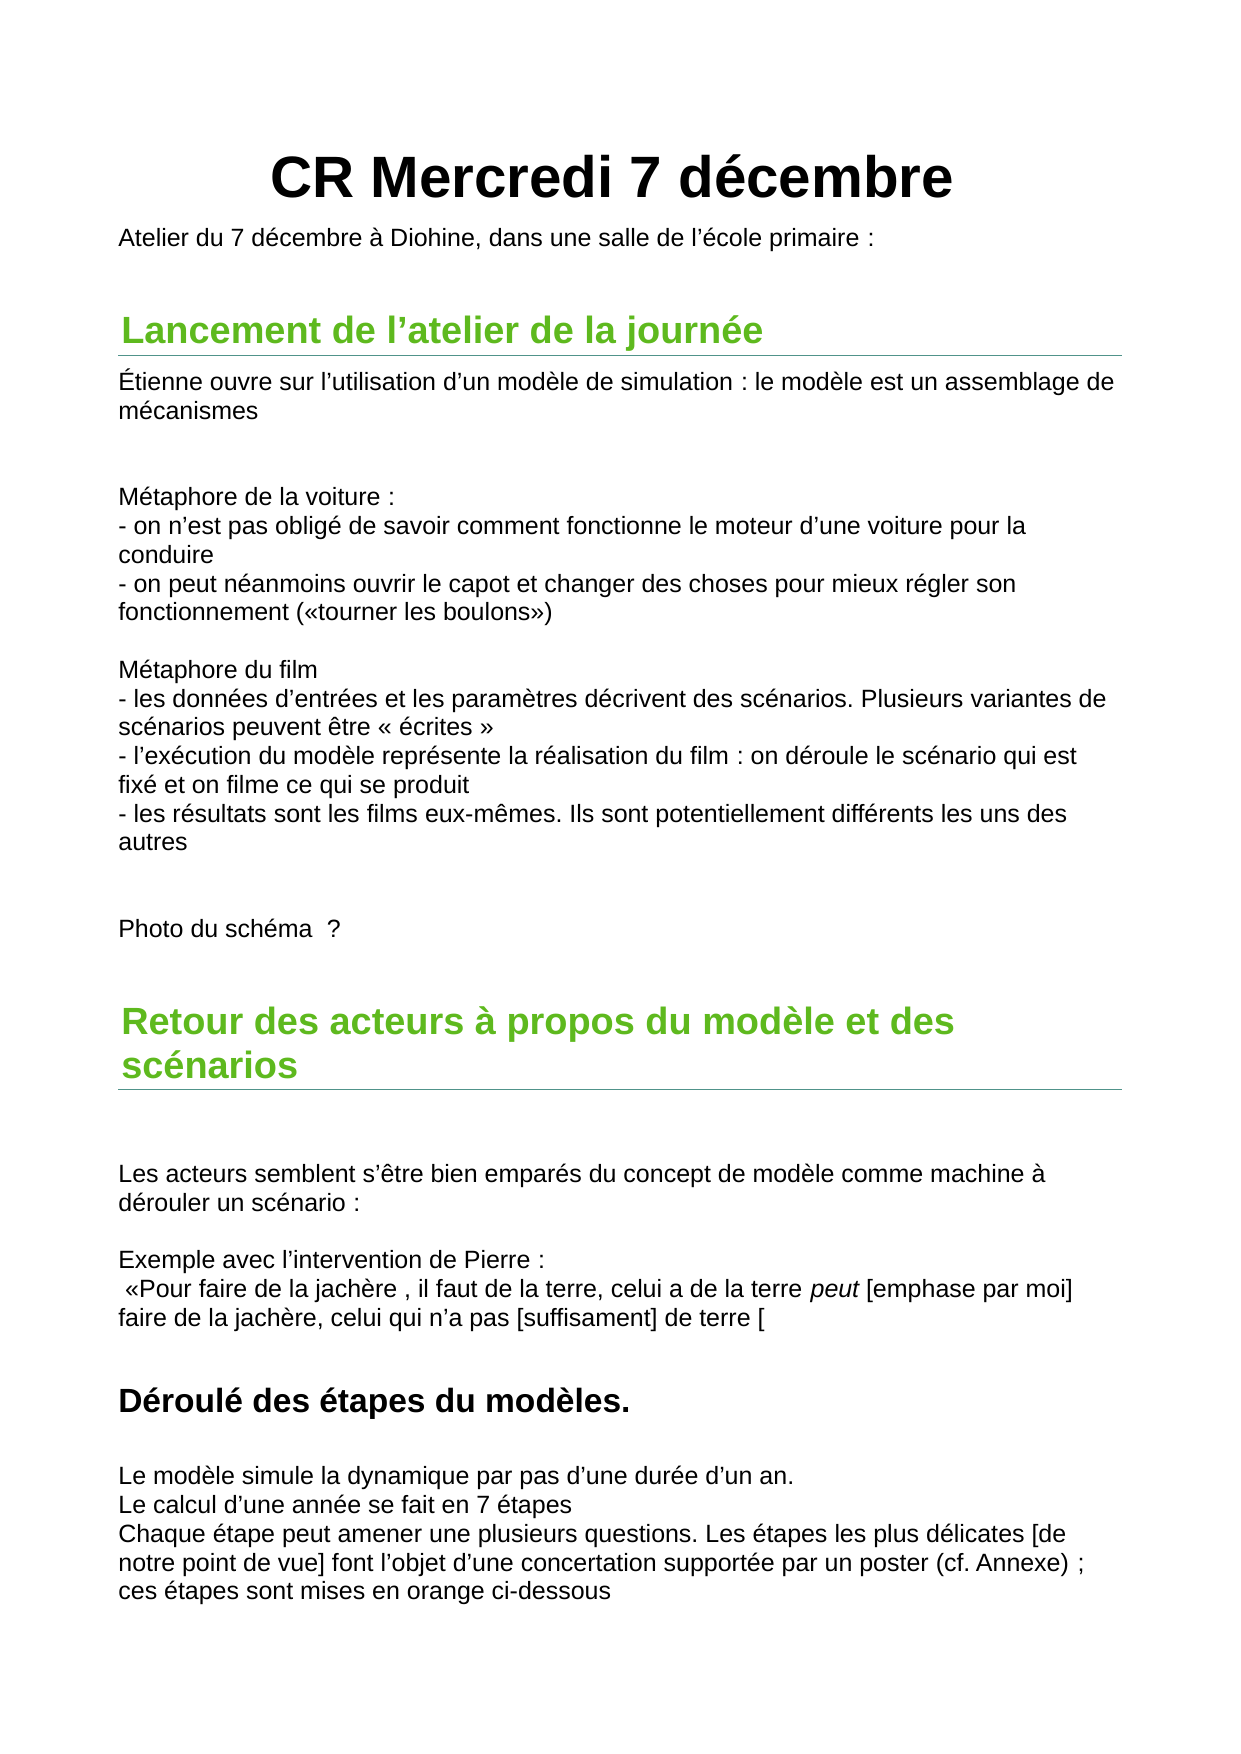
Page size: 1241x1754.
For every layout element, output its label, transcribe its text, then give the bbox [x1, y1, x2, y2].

text Le modèle simule la dynamique par pas d’une durée d’un an. Le calcul d’une année se fait en 7 étapes [118, 1461, 1122, 1519]
subtitle Retour des acteurs à propos du modèle et des scénarios [118, 996, 1122, 1089]
text Métaphore de la voiture : [118, 482, 1122, 511]
text Les acteurs semblent s’être bien emparés du concept de modèle comme machine à dérouler un scénario : [118, 1159, 1122, 1217]
text Étienne ouvre sur l’utilisation d’un modèle de simulation : le modèle est un assemblage de mécanismes [118, 367, 1122, 425]
subtitle Lancement de l’atelier de la journée [118, 305, 1122, 355]
text - les données d’entrées et les paramètres décrivent des scénarios. Plusieurs variantes de scénarios peuvent être « écrites » [118, 683, 1122, 741]
text «Pour faire de la jachère , il faut de la terre, celui a de la terre peut [emphase par moi] faire de la jachère, celui qui n’a pas [suffisament] de terre [ [118, 1274, 1122, 1332]
text - on n’est pas obligé de savoir comment fonctionne le moteur d’une voiture pour la conduire [118, 511, 1122, 568]
text Atelier du 7 décembre à Diohine, dans une salle de l’école primaire : [118, 223, 1122, 251]
text Photo du schéma ? [118, 913, 1122, 942]
text Exemple avec l’intervention de Pierre : [118, 1246, 1122, 1274]
text Chaque étape peut amener une plusieurs questions. Les étapes les plus délicates [de notre point de vue] font l’objet d’une concertation supportée par un poster (cf. Annexe) ; ces étapes sont mises en orange ci-dessous [118, 1519, 1122, 1605]
text - l’exécution du modèle représente la réalisation du film : on déroule le scénario qui est fixé et on filme ce qui se produit [118, 741, 1122, 798]
title CR Mercredi 7 décembre [118, 143, 1122, 210]
subtitle Déroulé des étapes du modèles. [118, 1381, 1122, 1420]
text - on peut néanmoins ouvrir le capot et changer des choses pour mieux régler son fonctionnement («tourner les boulons») [118, 568, 1122, 626]
text Métaphore du film [118, 655, 1122, 683]
text - les résultats sont les films eux-mêmes. Ils sont potentiellement différents les uns des autres [118, 798, 1122, 856]
